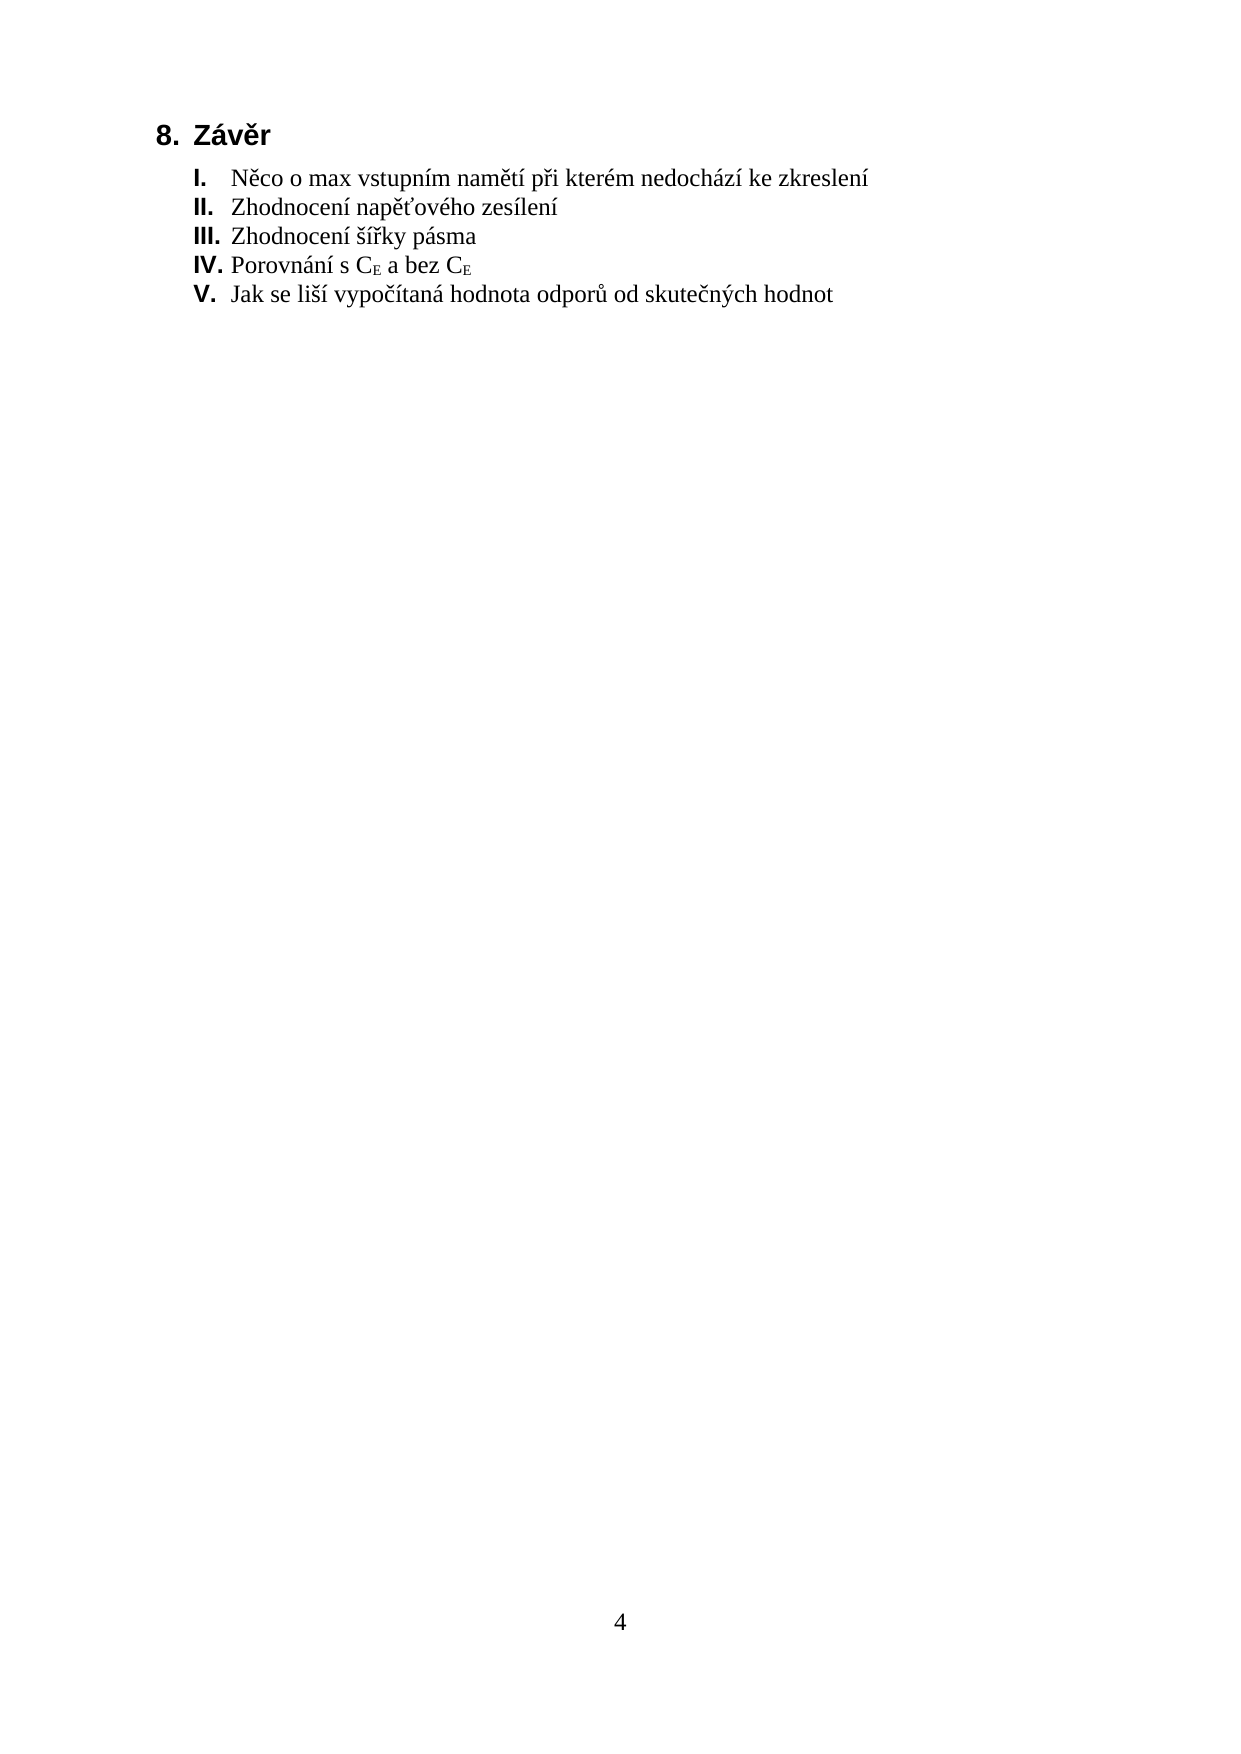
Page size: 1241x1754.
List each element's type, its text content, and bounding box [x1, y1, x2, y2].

list Něco o max vstupním namětí při kterém nedochází ke zkreslení [193, 163, 1122, 192]
list Zhodnocení šířky pásma [193, 221, 1122, 250]
list Porovnání s CE a bez CE [193, 250, 1122, 279]
list Zhodnocení napěťového zesílení [193, 192, 1122, 221]
title Závěr [156, 118, 1122, 152]
list Jak se liší vypočítaná hodnota odporů od skutečných hodnot [193, 279, 1122, 308]
